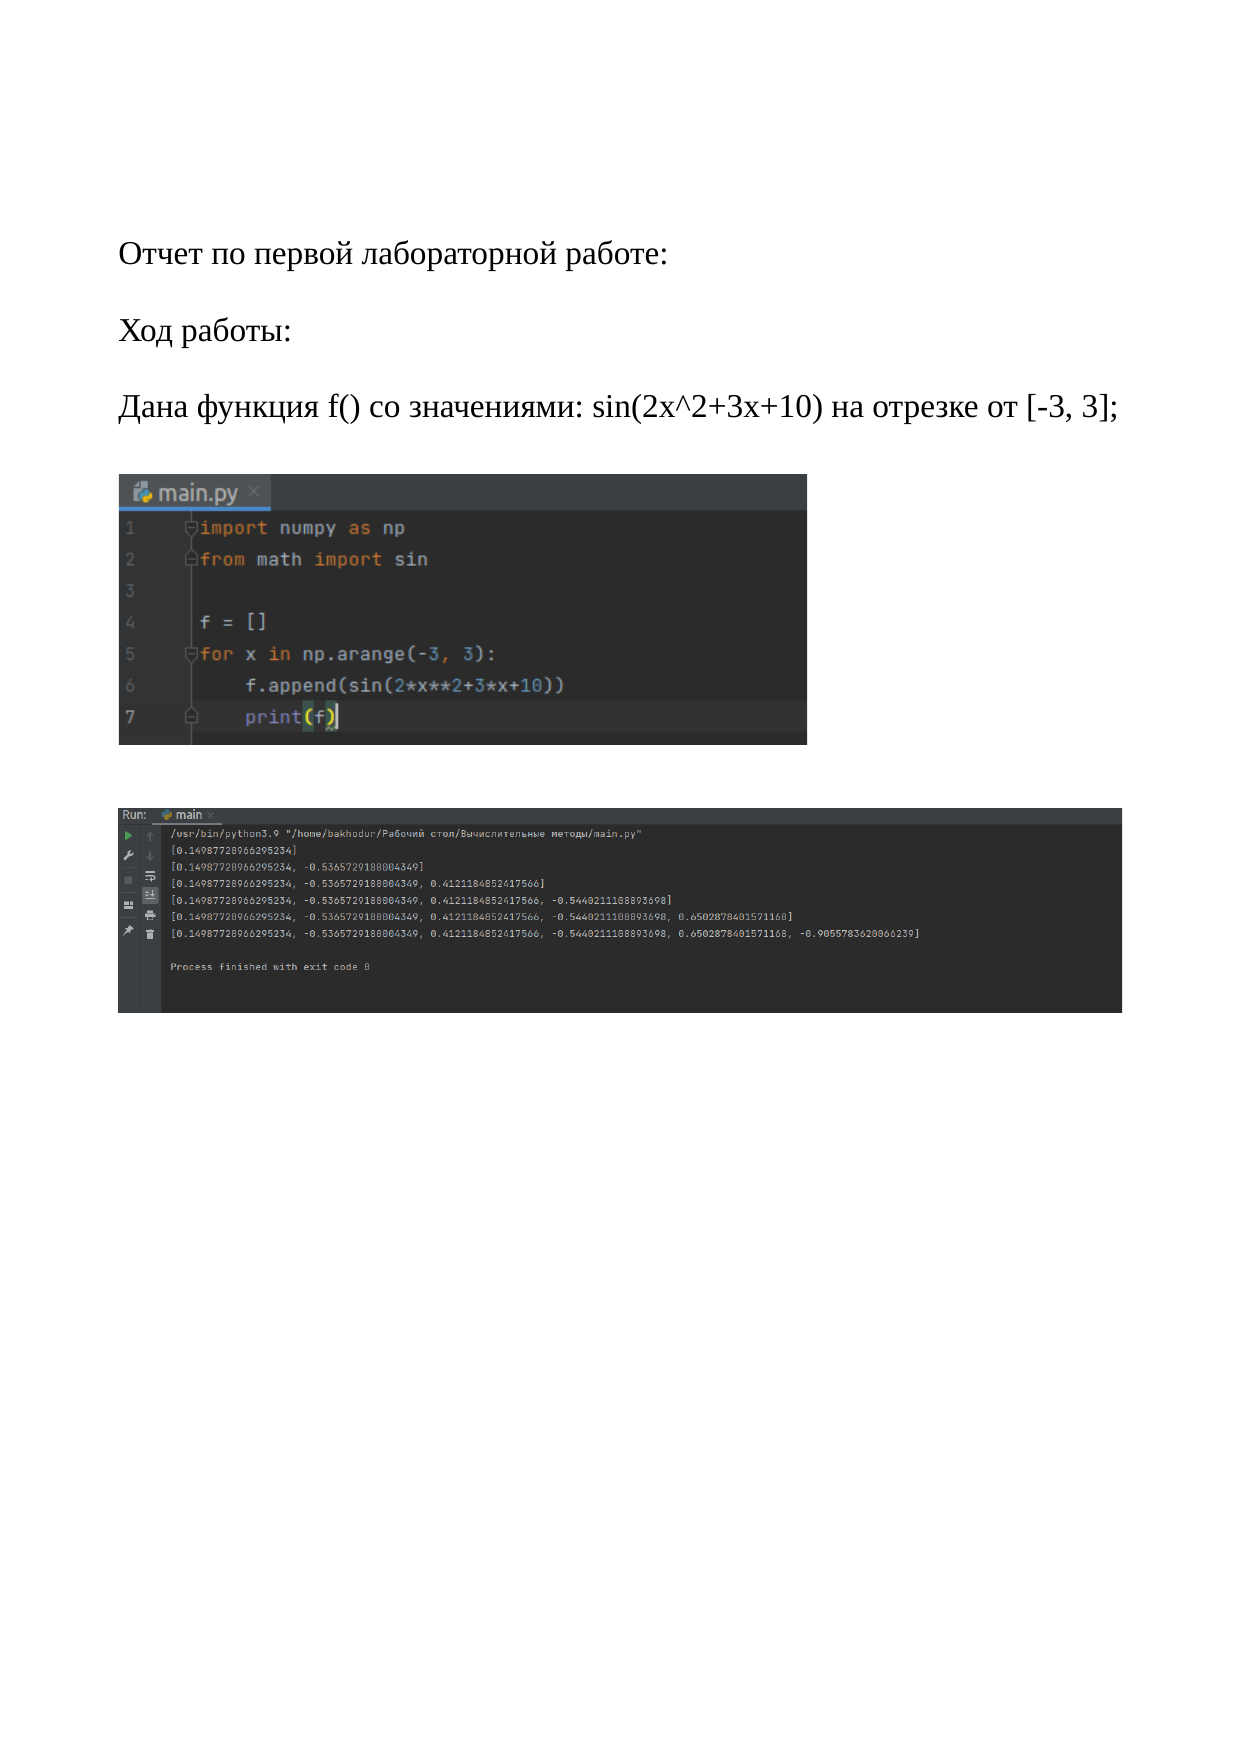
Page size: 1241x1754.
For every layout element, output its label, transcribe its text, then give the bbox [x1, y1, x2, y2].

text Отчет по первой лабораторной работе: [118, 233, 1122, 271]
text Ход работы: [118, 310, 1122, 348]
text Дана функция f() со значениями: sin(2x^2+3x+10) на отрезке от [-3, 3]; [118, 386, 1122, 425]
picture [118, 808, 1123, 1013]
picture [118, 474, 808, 745]
